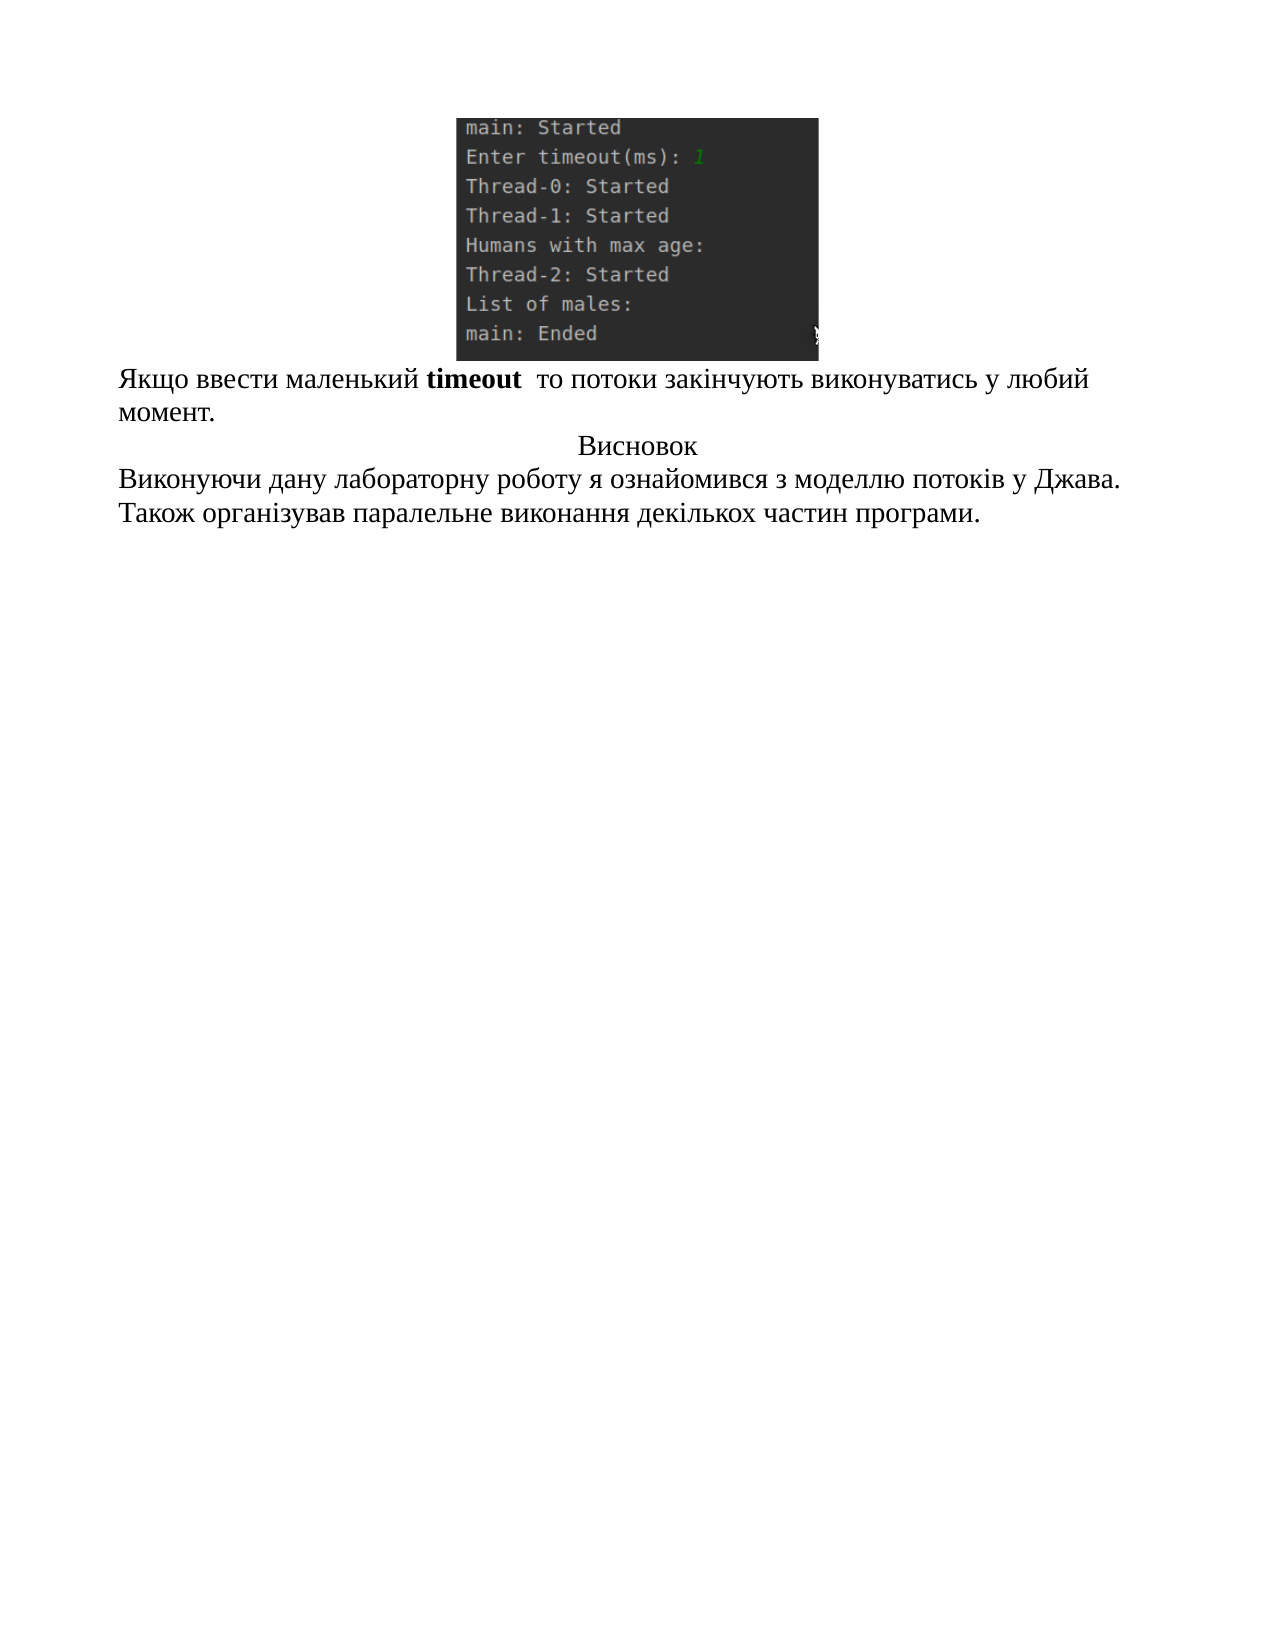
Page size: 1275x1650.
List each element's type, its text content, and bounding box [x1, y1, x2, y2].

text Якщо ввести маленький timeout то потоки закінчують виконуватись у любий момент. [118, 118, 1157, 428]
picture [456, 118, 819, 361]
text Виконуючи дану лабораторну роботу я ознайомився з моделлю потоків у Джава. Також організував паралельне виконання декількох частин програми. [118, 461, 1157, 528]
text Висновок [118, 428, 1157, 461]
